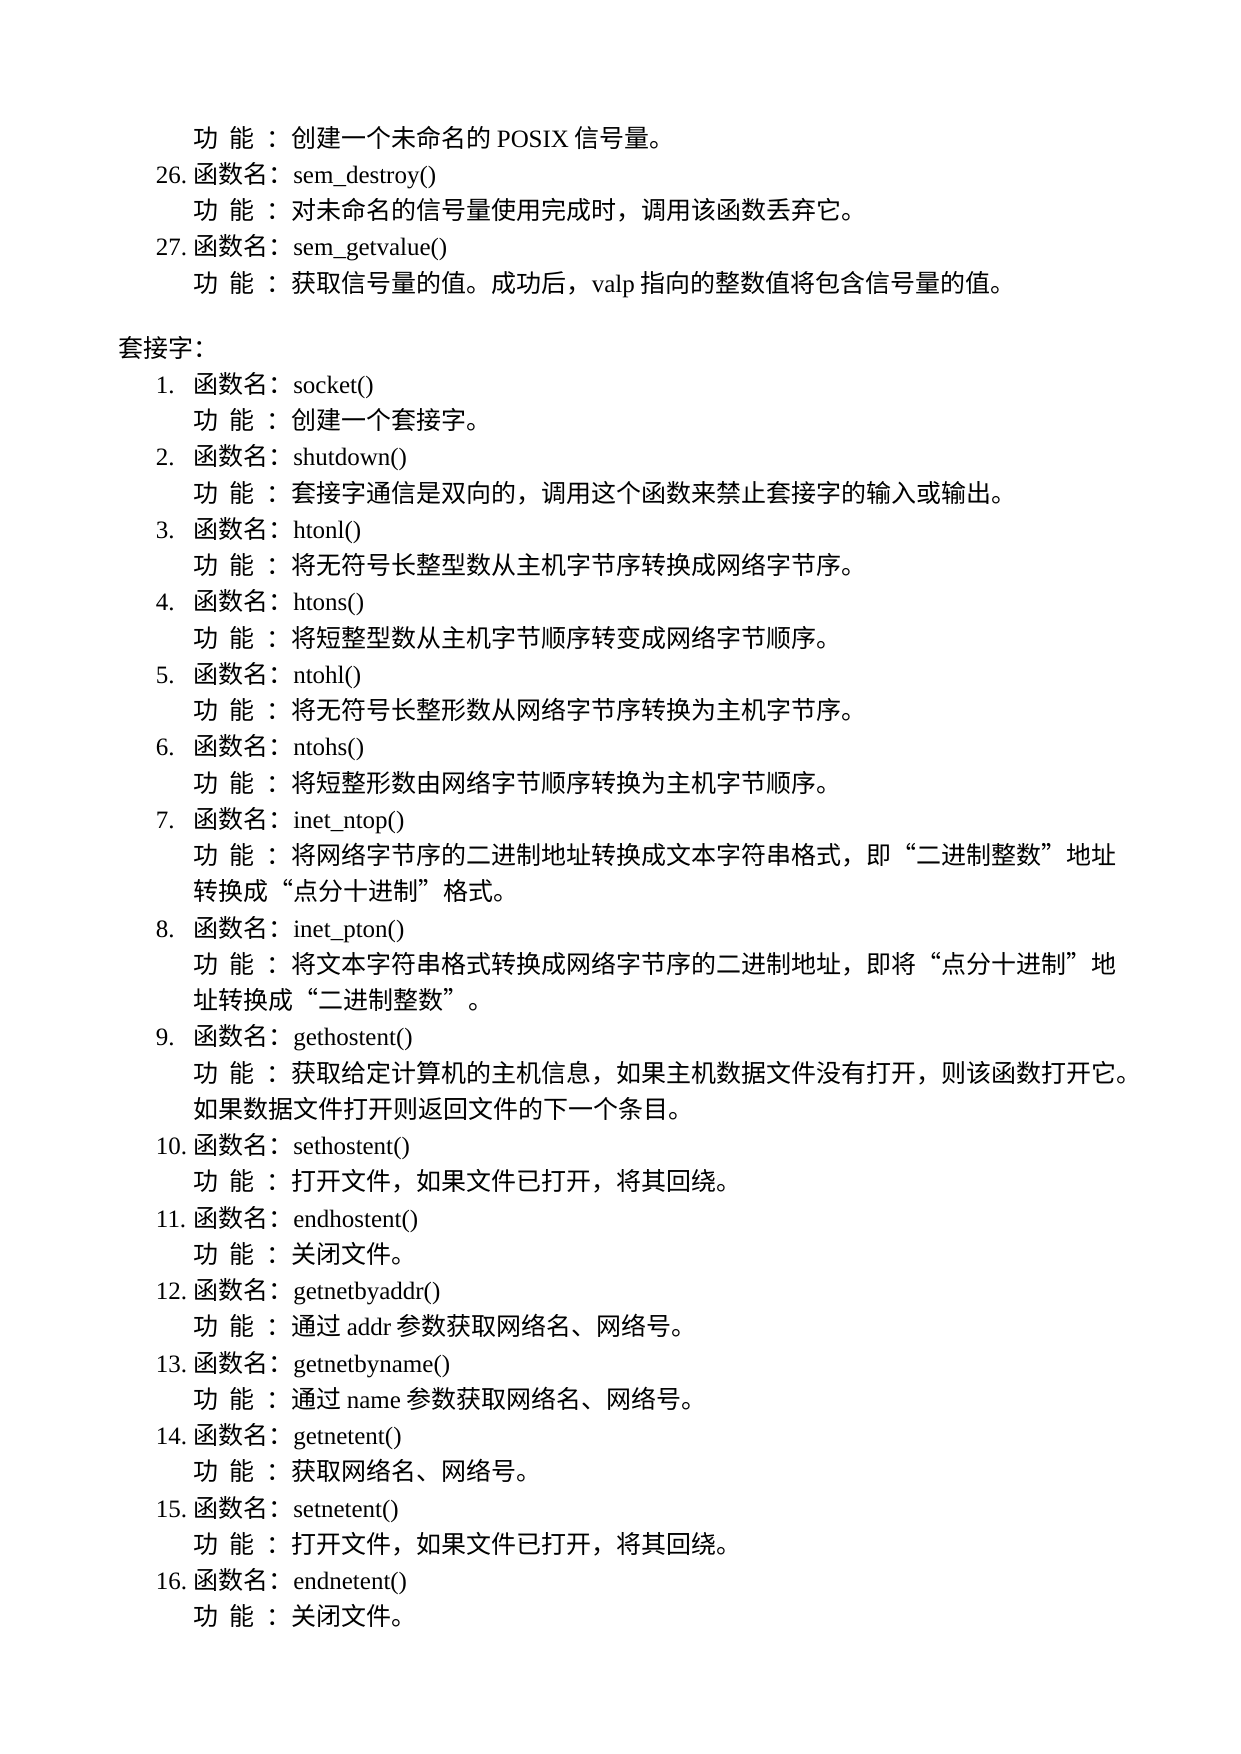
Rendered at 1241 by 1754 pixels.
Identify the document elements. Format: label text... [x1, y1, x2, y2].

list 函数名：endhostent() [156, 1198, 1122, 1234]
list 函数名：ntohs() [156, 727, 1122, 763]
list 函数名：ntohl() [156, 654, 1122, 691]
list 功 能 ：将短整形数由网络字节顺序转换为主机字节顺序。 [156, 763, 1122, 799]
list 功 能 ：将无符号长整型数从主机字节序转换成网络字节序。 [156, 546, 1122, 582]
list 功 能 ：关闭文件。 [156, 1597, 1122, 1633]
list 功 能 ：将文本字符串格式转换成网络字节序的二进制地址，即将“点分十进制”地址转换成“二进制整数”。 [156, 944, 1122, 1017]
list 功 能 ：关闭文件。 [156, 1234, 1122, 1271]
list 函数名：gethostent() [156, 1017, 1122, 1053]
list 功 能 ：将无符号长整形数从网络字节序转换为主机字节序。 [156, 691, 1122, 727]
list 函数名：sem_destroy() [156, 154, 1122, 191]
list 功 能 ：通过name参数获取网络名、网络号。 [156, 1379, 1122, 1416]
list 功 能 ：通过addr参数获取网络名、网络号。 [156, 1307, 1122, 1343]
list 功 能 ：获取信号量的值。成功后，valp指向的整数值将包含信号量的值。 [156, 263, 1122, 299]
list 函数名：endnetent() [156, 1561, 1122, 1597]
list 函数名：shutdown() [156, 437, 1122, 473]
list 函数名：sem_getvalue() [156, 227, 1122, 263]
list 函数名：getnetent() [156, 1416, 1122, 1452]
list 功 能 ：获取网络名、网络号。 [156, 1452, 1122, 1488]
list 函数名：sethostent() [156, 1126, 1122, 1162]
list 函数名：getnetbyaddr() [156, 1271, 1122, 1307]
list 功 能 ：套接字通信是双向的，调用这个函数来禁止套接字的输入或输出。 [156, 473, 1122, 509]
text 套接字： [118, 328, 1122, 364]
list 函数名：inet_pton() [156, 908, 1122, 944]
list 功 能 ：将短整型数从主机字节顺序转变成网络字节顺序。 [156, 618, 1122, 654]
list 函数名：socket() [156, 364, 1122, 401]
list 功 能 ：打开文件，如果文件已打开，将其回绕。 [156, 1162, 1122, 1198]
list 功 能 ：对未命名的信号量使用完成时，调用该函数丢弃它。 [156, 191, 1122, 227]
list 函数名：inet_ntop() [156, 799, 1122, 836]
list 函数名：getnetbyname() [156, 1343, 1122, 1379]
list 功 能 ：获取给定计算机的主机信息，如果主机数据文件没有打开，则该函数打开它。如果数据文件打开则返回文件的下一个条目。 [156, 1053, 1122, 1126]
list 功 能 ：打开文件，如果文件已打开，将其回绕。 [156, 1524, 1122, 1561]
list 函数名：htonl() [156, 509, 1122, 546]
list 功 能 ：创建一个未命名的POSIX信号量。 [156, 118, 1122, 154]
list 功 能 ：创建一个套接字。 [156, 401, 1122, 437]
list 函数名：setnetent() [156, 1488, 1122, 1524]
list 功 能 ：将网络字节序的二进制地址转换成文本字符串格式，即“二进制整数”地址转换成“点分十进制”格式。 [156, 836, 1122, 908]
list 函数名：htons() [156, 582, 1122, 618]
